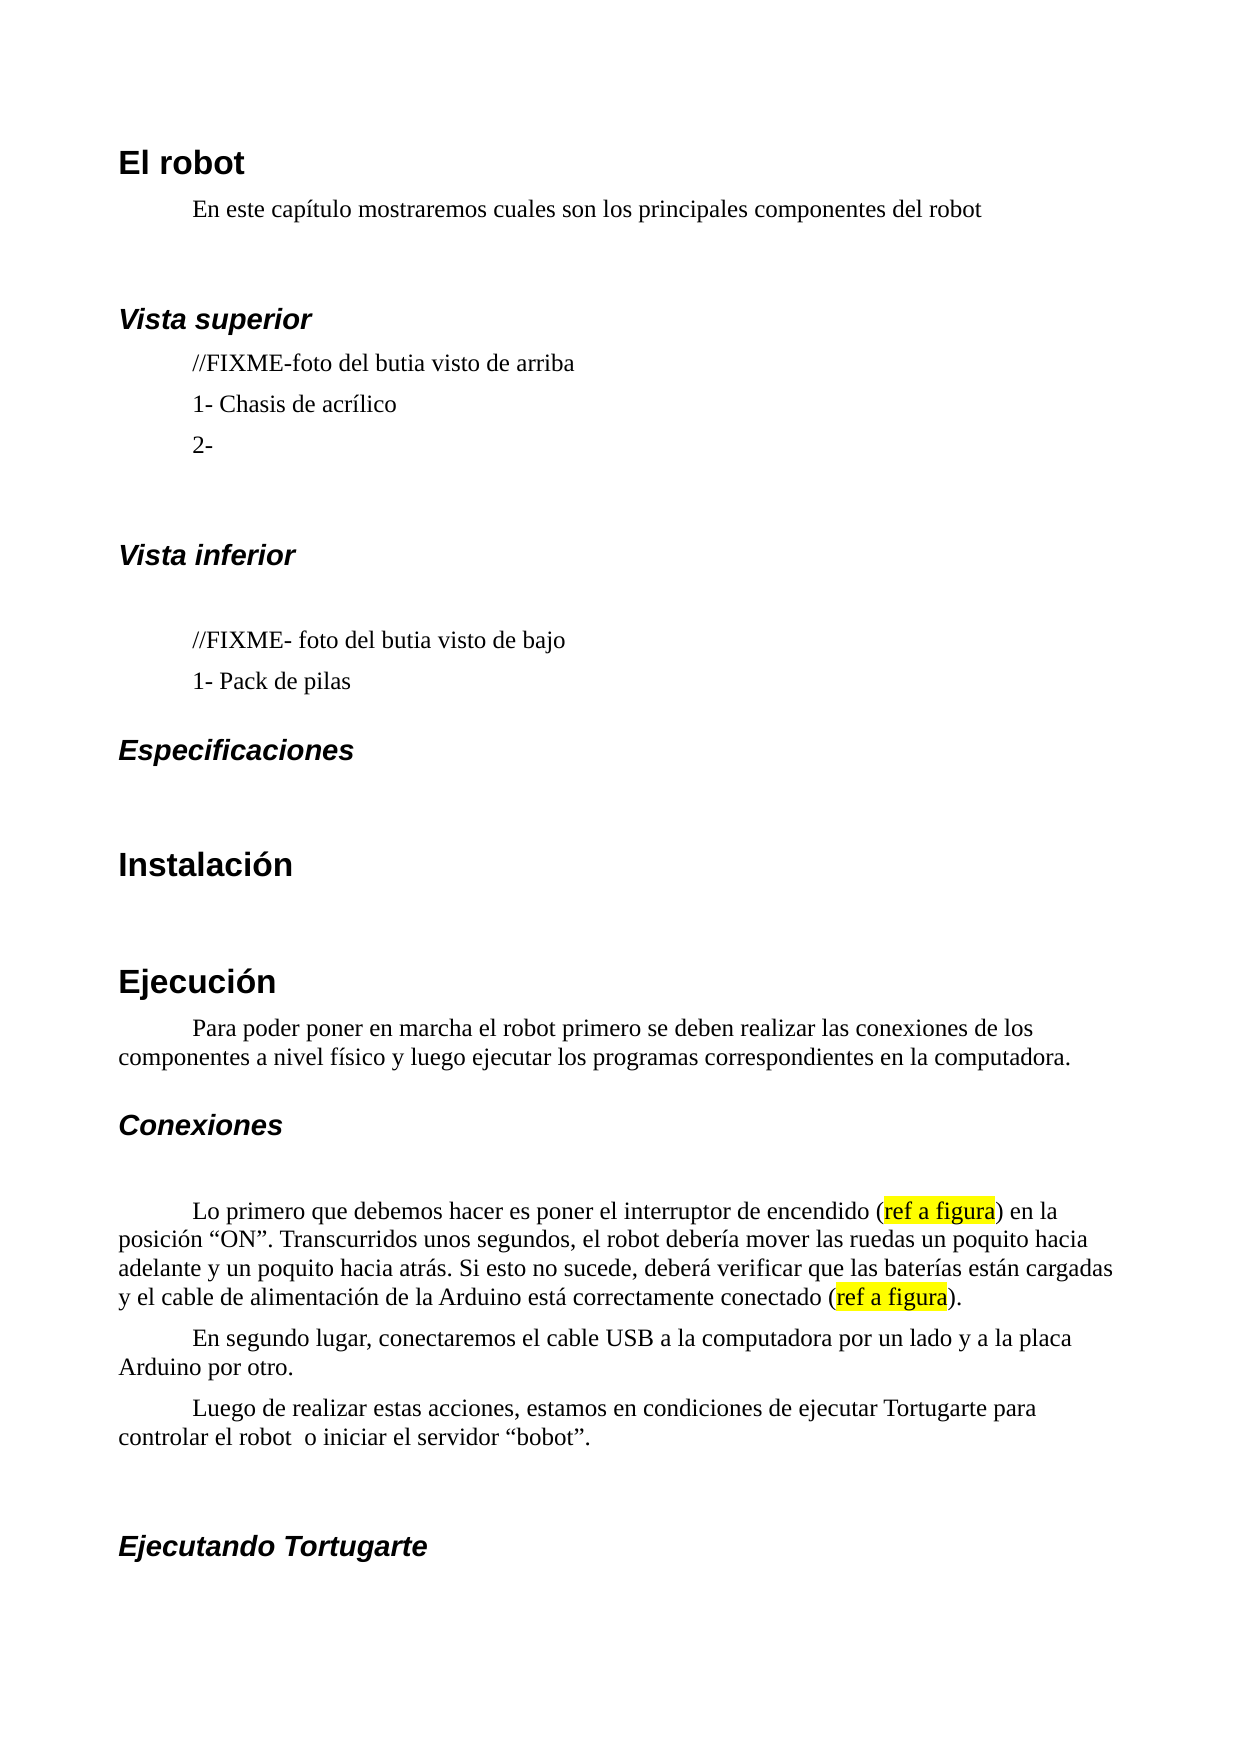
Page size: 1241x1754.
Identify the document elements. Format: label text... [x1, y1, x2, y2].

subtitle Conexiones [118, 1108, 1122, 1142]
text Para poder poner en marcha el robot primero se deben realizar las conexiones de los componentes a nivel físico y luego ejecutar los programas correspondientes en la computadora. [118, 1013, 1122, 1071]
text //FIXME-foto del butia visto de arriba [118, 348, 1122, 377]
text 1- Chasis de acrílico [118, 389, 1122, 418]
text En este capítulo mostraremos cuales son los principales componentes del robot [118, 194, 1122, 223]
text En segundo lugar, conectaremos el cable USB a la computadora por un lado y a la placa Arduino por otro. [118, 1323, 1122, 1381]
subtitle Vista inferior [118, 538, 1122, 571]
subtitle Ejecutando Tortugarte [118, 1529, 1122, 1563]
subtitle El robot [118, 143, 1122, 182]
text //FIXME- foto del butia visto de bajo [118, 625, 1122, 654]
subtitle Especificaciones [118, 733, 1122, 766]
subtitle Vista superior [118, 302, 1122, 335]
subtitle Instalación [118, 845, 1122, 883]
subtitle Ejecución [118, 962, 1122, 1001]
text Lo primero que debemos hacer es poner el interruptor de encendido (ref a figura) en la posición “ON”. Transcurridos unos segundos, el robot debería mover las ruedas un poquito hacia adelante y un poquito hacia atrás. Si esto no sucede, deberá verificar que las baterías están cargadas y el cable de alimentación de la Arduino está correctamente conectado (ref a figura). [118, 1196, 1122, 1311]
text 2- [118, 430, 1122, 459]
text Luego de realizar estas acciones, estamos en condiciones de ejecutar Tortugarte para controlar el robot o iniciar el servidor “bobot”. [118, 1393, 1122, 1451]
text 1- Pack de pilas [118, 666, 1122, 695]
